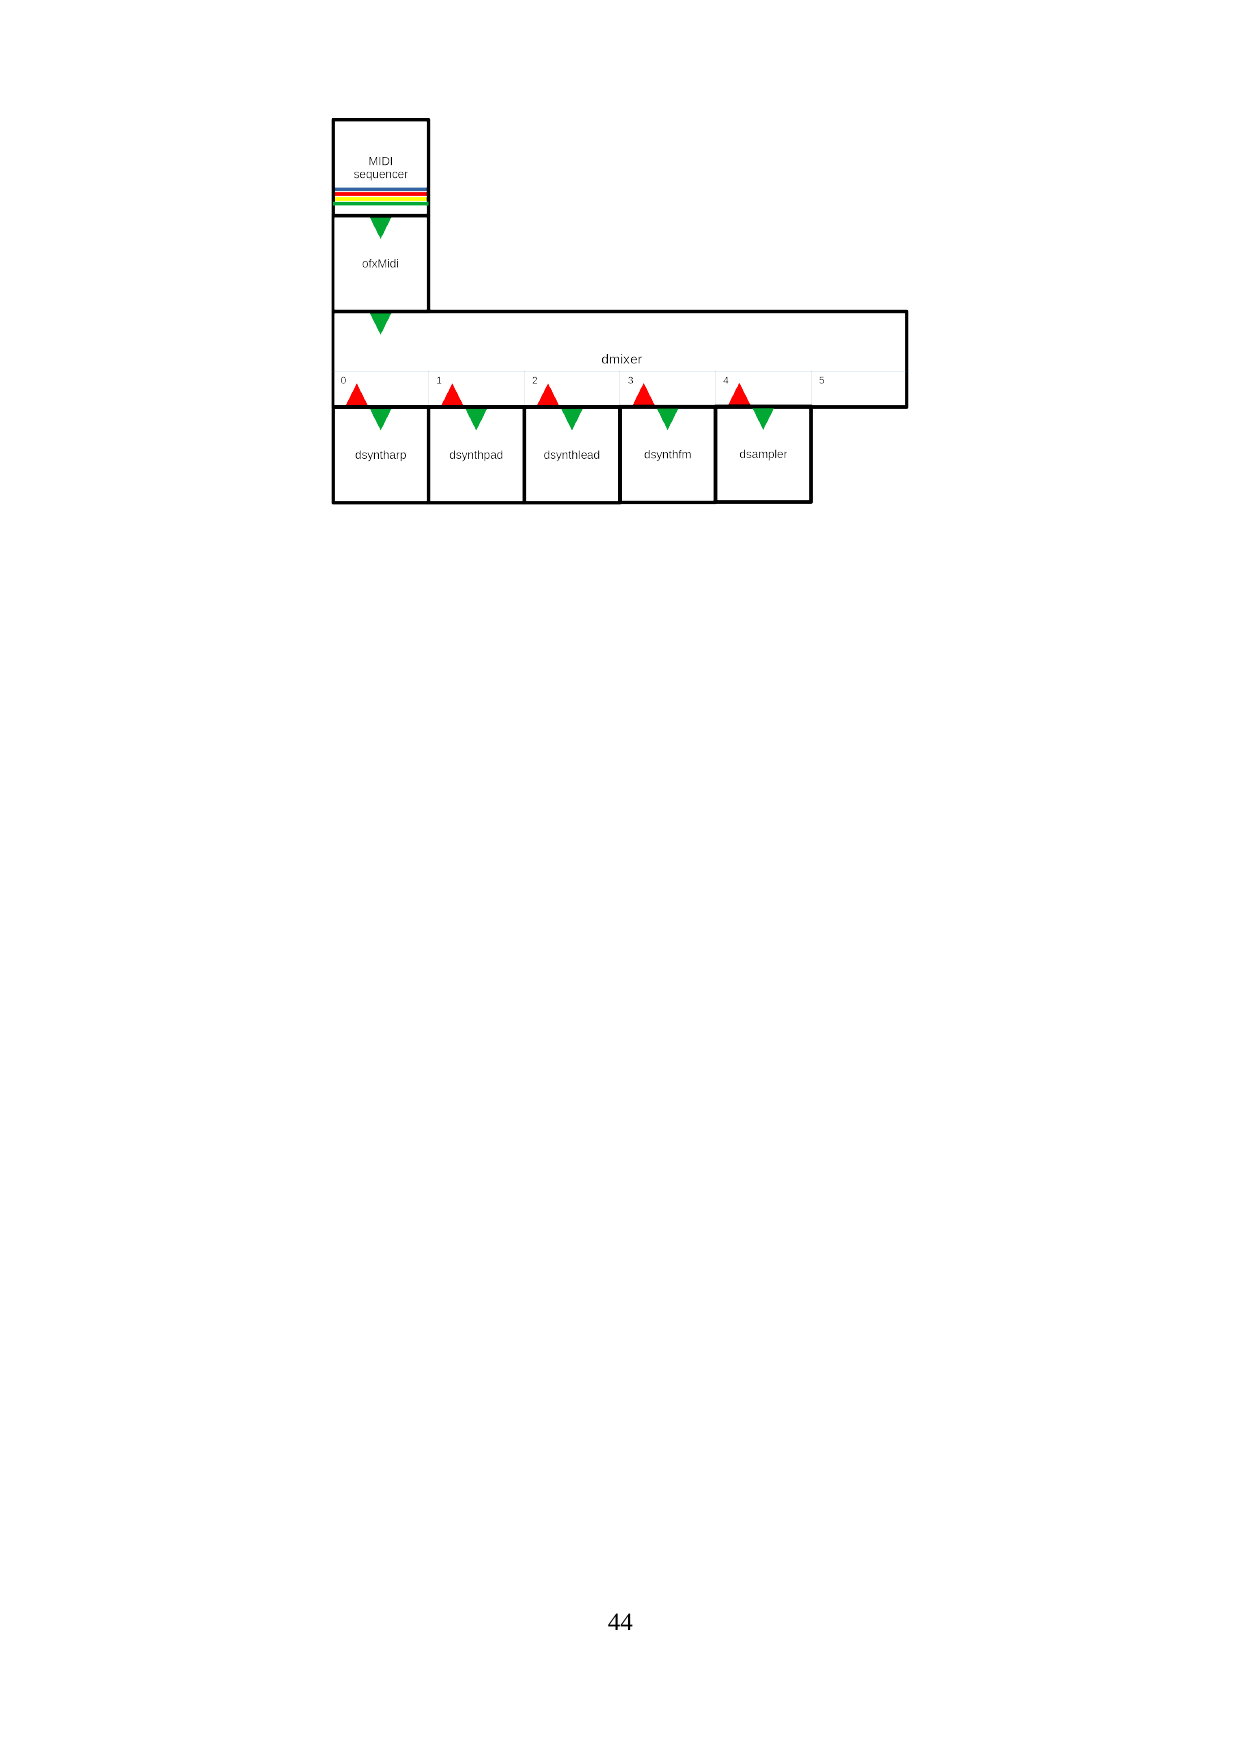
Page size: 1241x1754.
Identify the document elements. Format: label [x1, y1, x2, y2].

picture [331, 118, 909, 505]
